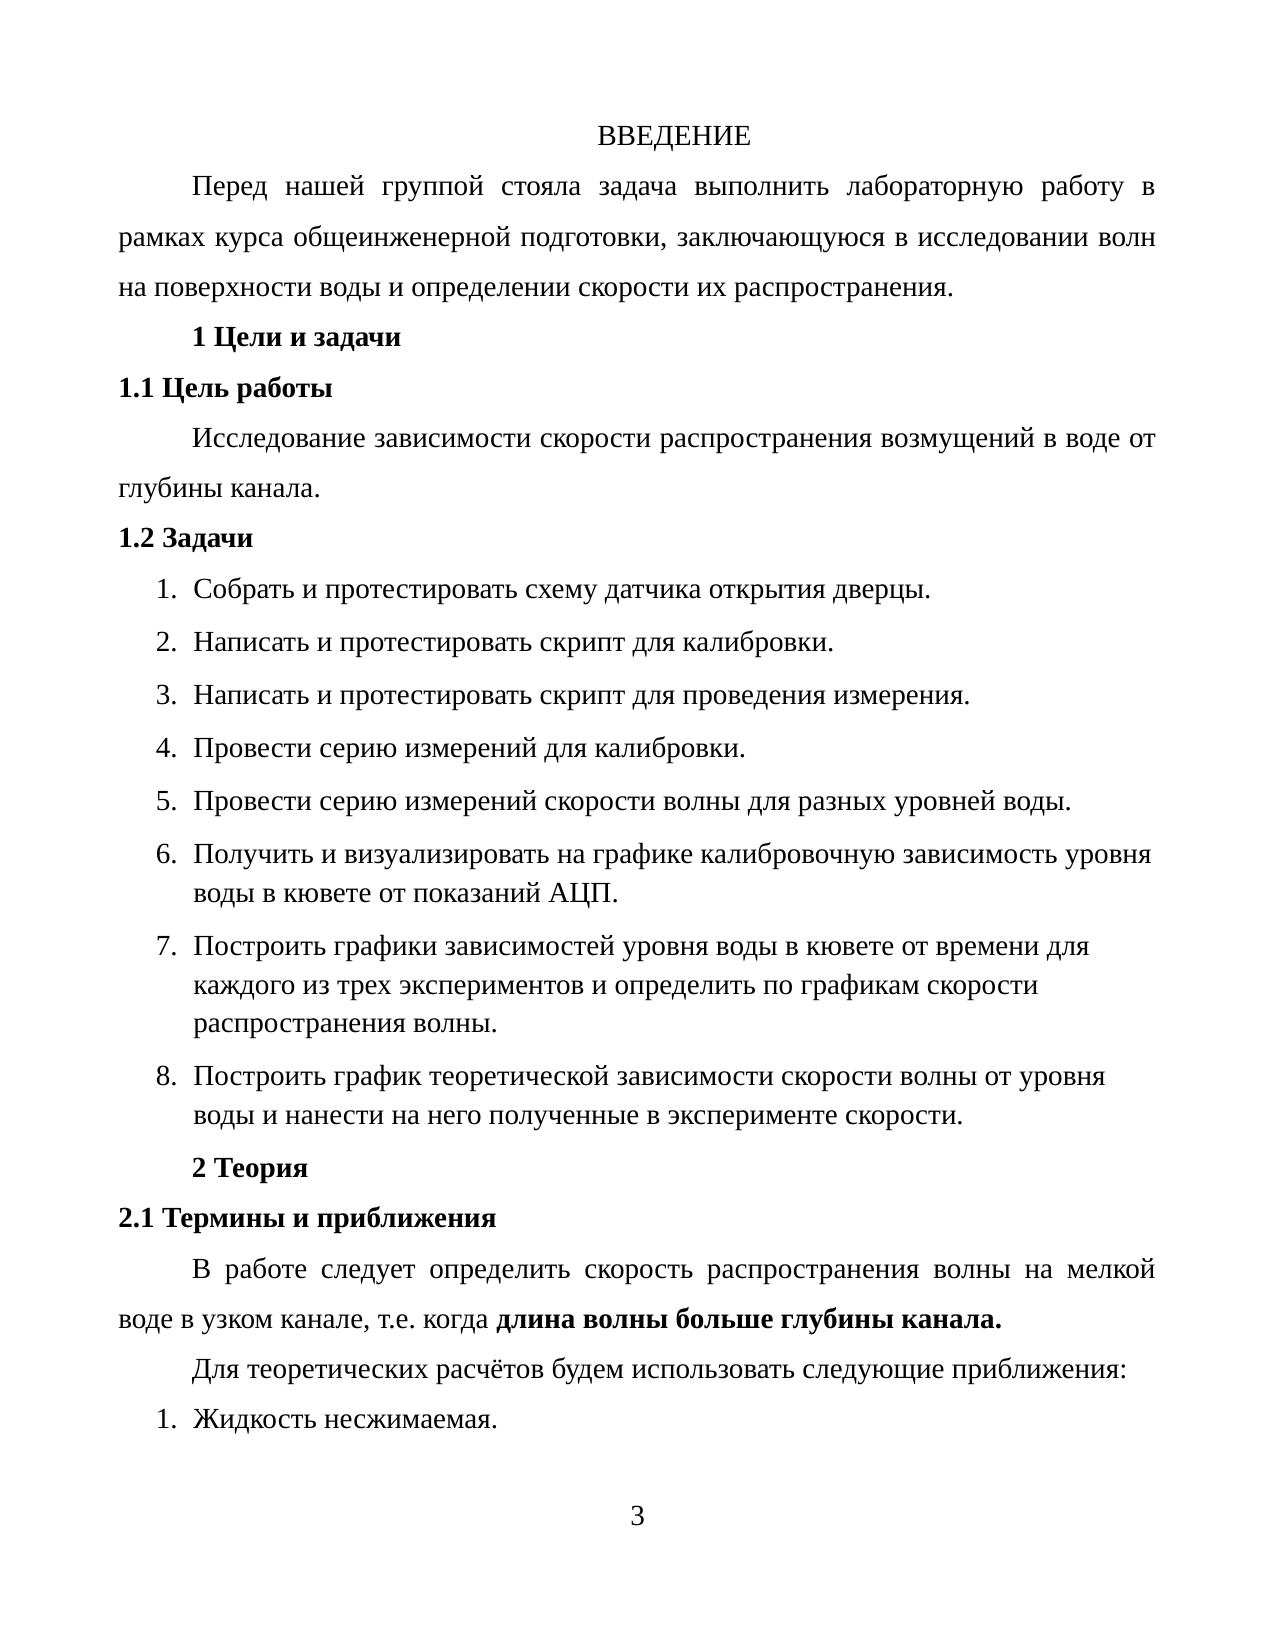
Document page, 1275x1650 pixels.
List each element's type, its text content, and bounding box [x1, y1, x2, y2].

list Провести серию измерений скорости волны для разных уровней воды. [156, 783, 1157, 817]
list Написать и протестировать скрипт для калибровки. [156, 624, 1157, 658]
list Собрать и протестировать схему датчика открытия дверцы. [156, 571, 1157, 604]
text В работе следует определить скорость распространения волны на мелкой воде в узком канале, т.е. когда длина волны больше глубины канала. [118, 1251, 1157, 1334]
list Жидкость несжимаемая. [156, 1402, 1157, 1435]
text Исследование зависимости скорости распространения возмущений в воде от глубины канала. [118, 420, 1157, 504]
list Провести серию измерений для калибровки. [156, 730, 1157, 764]
subtitle Теория [118, 1150, 1157, 1184]
subtitle Цели и задачи [118, 319, 1157, 353]
list Построить графики зависимостей уровня воды в кювете от времени для каждого из трех экспериментов и определить по графикам скорости распространения волны. [156, 928, 1157, 1039]
text Перед нашей группой стояла задача выполнить лабораторную работу в рамках курса общеинженерной подготовки, заключающуюся в исследовании волн на поверхности воды и определении скорости их распространения. [118, 168, 1157, 303]
subtitle ВВЕДЕНИЕ [118, 118, 1157, 152]
text Для теоретических расчётов будем использовать следующие приближения: [118, 1351, 1157, 1385]
list Построить график теоретической зависимости скорости волны от уровня воды и нанести на него полученные в эксперименте скорости. [156, 1058, 1157, 1131]
subtitle Цель работы [118, 370, 1157, 403]
subtitle Задачи [118, 521, 1157, 554]
list Написать и протестировать скрипт для проведения измерения. [156, 677, 1157, 711]
subtitle Термины и приближения [118, 1200, 1157, 1234]
list Получить и визуализировать на графике калибровочную зависимость уровня воды в кювете от показаний АЦП. [156, 837, 1157, 909]
